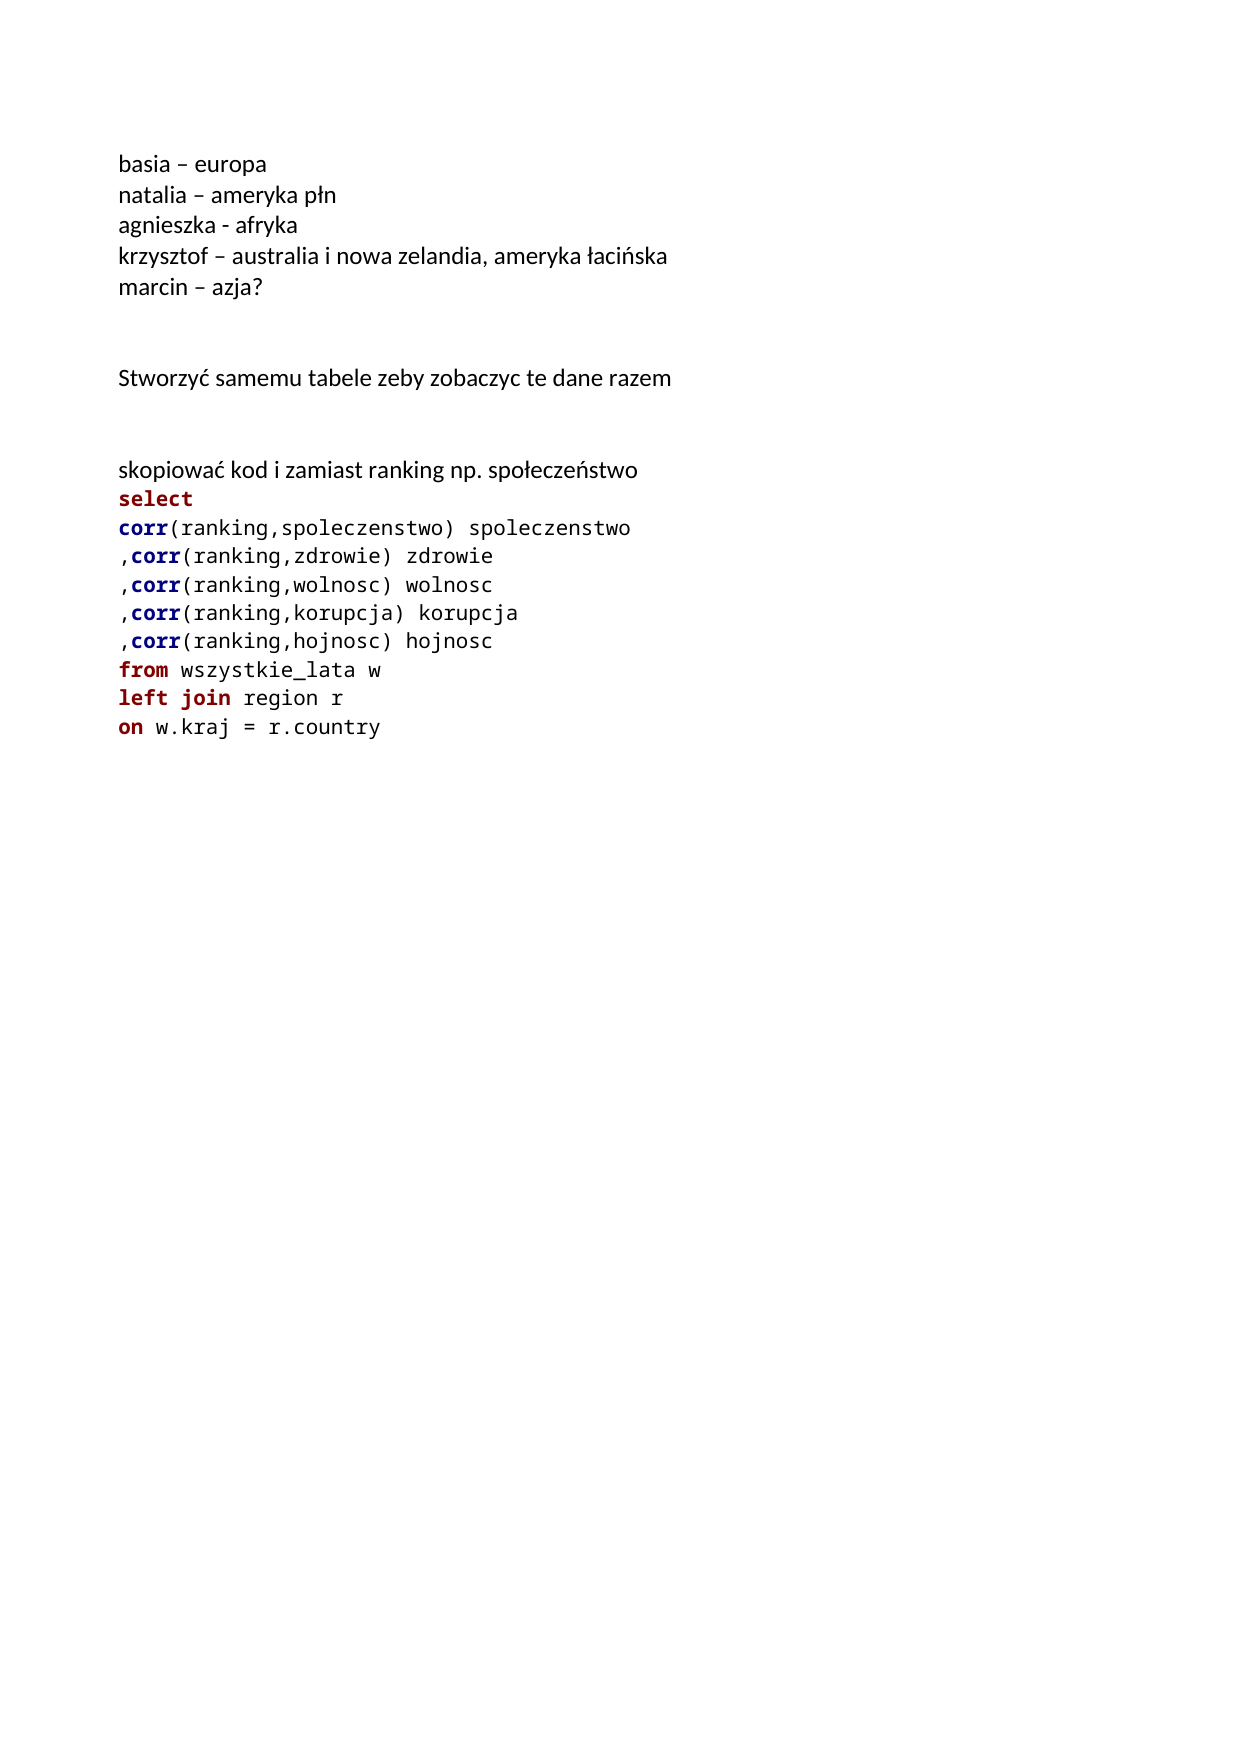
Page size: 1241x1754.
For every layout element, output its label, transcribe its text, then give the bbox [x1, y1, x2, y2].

text corr(ranking,spoleczenstwo) spoleczenstwo [118, 513, 1122, 541]
text marcin – azja? [118, 271, 1122, 301]
text skopiować kod i zamiast ranking np. społeczeństwo [118, 454, 1122, 484]
text select [118, 484, 1122, 513]
text from wszystkie_lata w [118, 655, 1122, 683]
text ,corr(ranking,zdrowie) zdrowie [118, 541, 1122, 570]
text Stworzyć samemu tabele zeby zobaczyc te dane razem [118, 362, 1122, 393]
text ,corr(ranking,wolnosc) wolnosc [118, 570, 1122, 598]
text basia – europa [118, 149, 1122, 179]
text left join region r [118, 683, 1122, 712]
text agnieszka - afryka [118, 210, 1122, 240]
text krzysztof – australia i nowa zelandia, ameryka łacińska [118, 240, 1122, 271]
text on w.kraj = r.country [118, 712, 1122, 740]
text ,corr(ranking,hojnosc) hojnosc [118, 627, 1122, 655]
text natalia – ameryka płn [118, 179, 1122, 210]
text ,corr(ranking,korupcja) korupcja [118, 598, 1122, 627]
